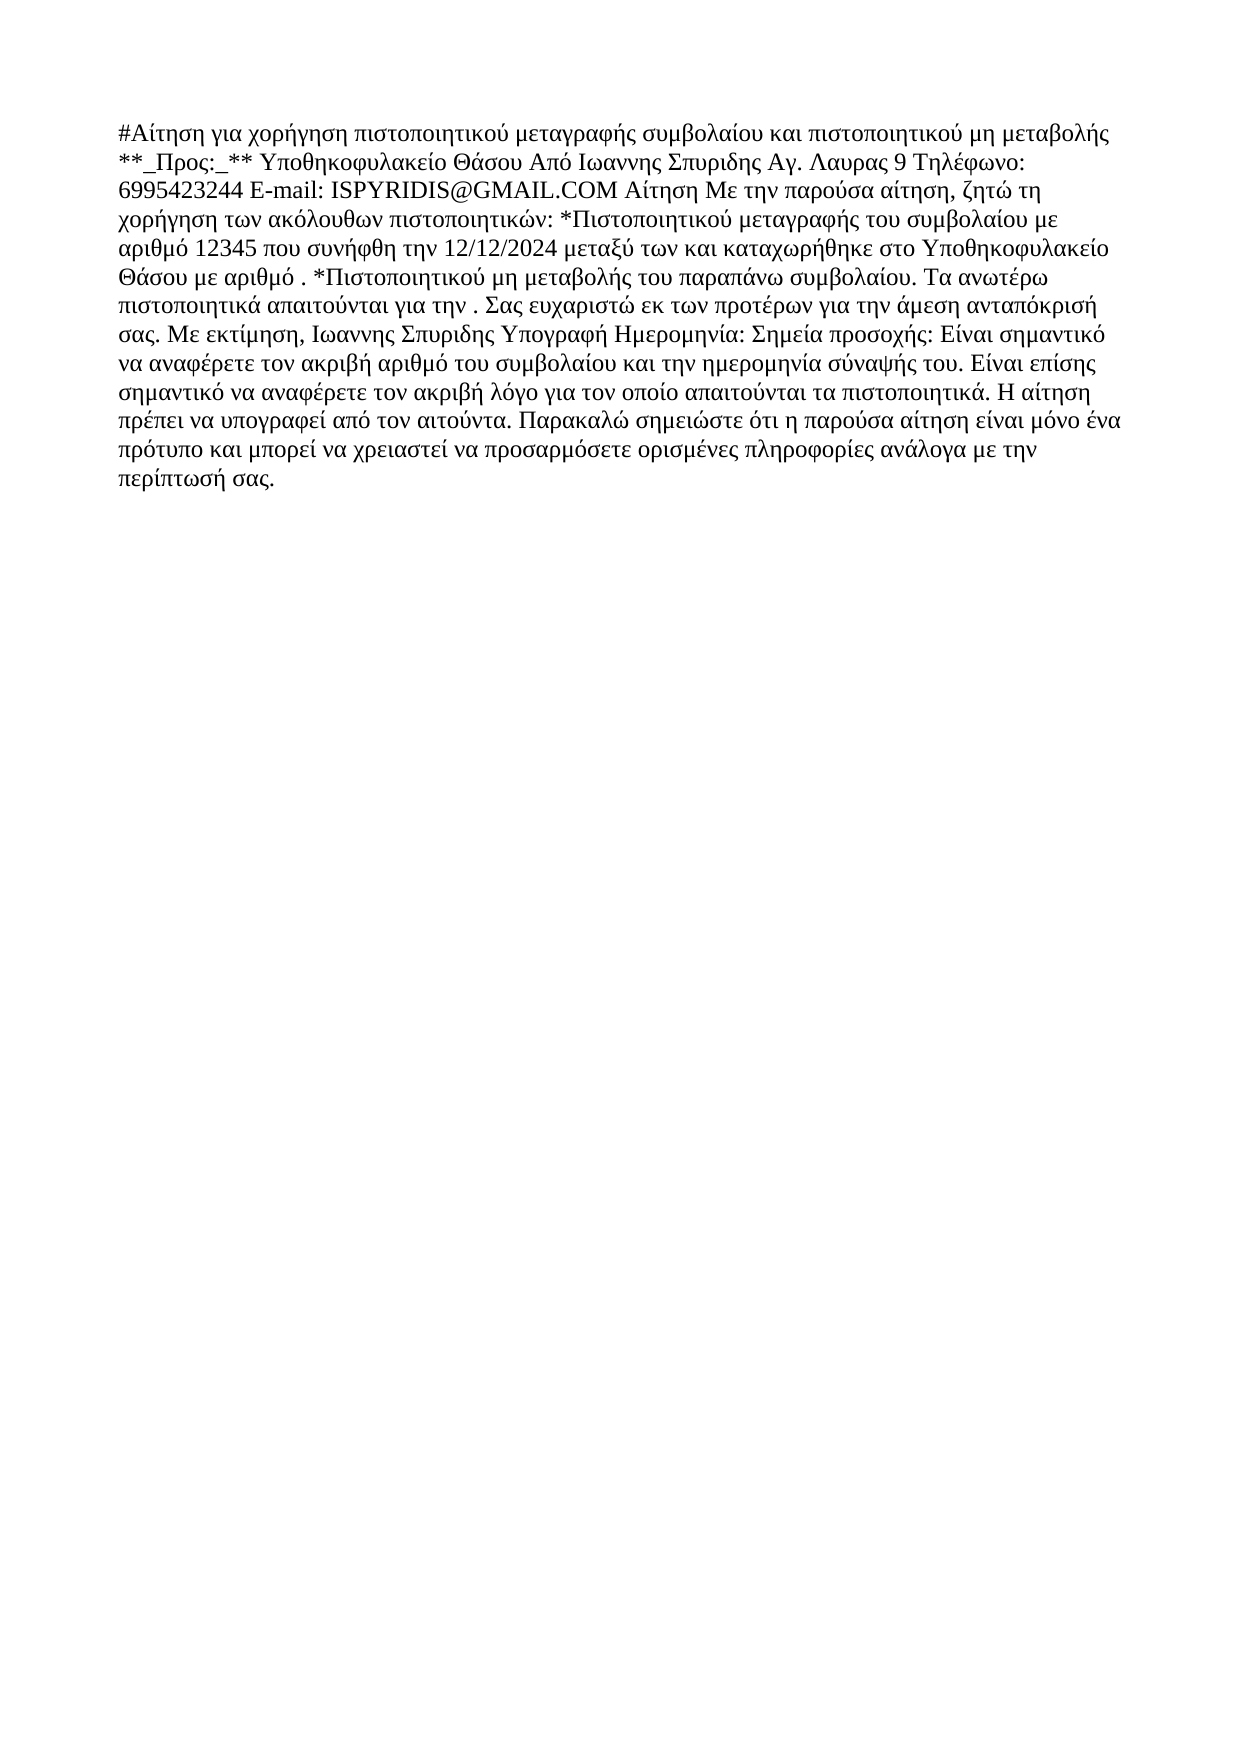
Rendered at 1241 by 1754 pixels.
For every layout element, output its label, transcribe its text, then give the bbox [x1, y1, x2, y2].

text #Αίτηση για χορήγηση πιστοποιητικού μεταγραφής συμβολαίου και πιστοποιητικού μη μεταβολής **_Προς:_** Υποθηκοφυλακείο Θάσου Από Ιωαννης Σπυριδης Αγ. Λαυρας 9 Τηλέφωνο: 6995423244 E-mail: ISPYRIDIS@GMAIL.COM Αίτηση Με την παρούσα αίτηση, ζητώ τη χορήγηση των ακόλουθων πιστοποιητικών: *Πιστοποιητικού μεταγραφής του συμβολαίου με αριθμό 12345 που συνήφθη την 12/12/2024 μεταξύ των και καταχωρήθηκε στο Υποθηκοφυλακείο Θάσου με αριθμό . *Πιστοποιητικού μη μεταβολής του παραπάνω συμβολαίου. Τα ανωτέρω πιστοποιητικά απαιτούνται για την . Σας ευχαριστώ εκ των προτέρων για την άμεση ανταπόκρισή σας. Με εκτίμηση, Ιωαννης Σπυριδης Υπογραφή Ημερομηνία: Σημεία προσοχής: Είναι σημαντικό να αναφέρετε τον ακριβή αριθμό του συμβολαίου και την ημερομηνία σύναψής του. Είναι επίσης σημαντικό να αναφέρετε τον ακριβή λόγο για τον οποίο απαιτούνται τα πιστοποιητικά. Η αίτηση πρέπει να υπογραφεί από τον αιτούντα. Παρακαλώ σημειώστε ότι η παρούσα αίτηση είναι μόνο ένα πρότυπο και μπορεί να χρειαστεί να προσαρμόσετε ορισμένες πληροφορίες ανάλογα με την περίπτωσή σας. [118, 118, 1122, 492]
